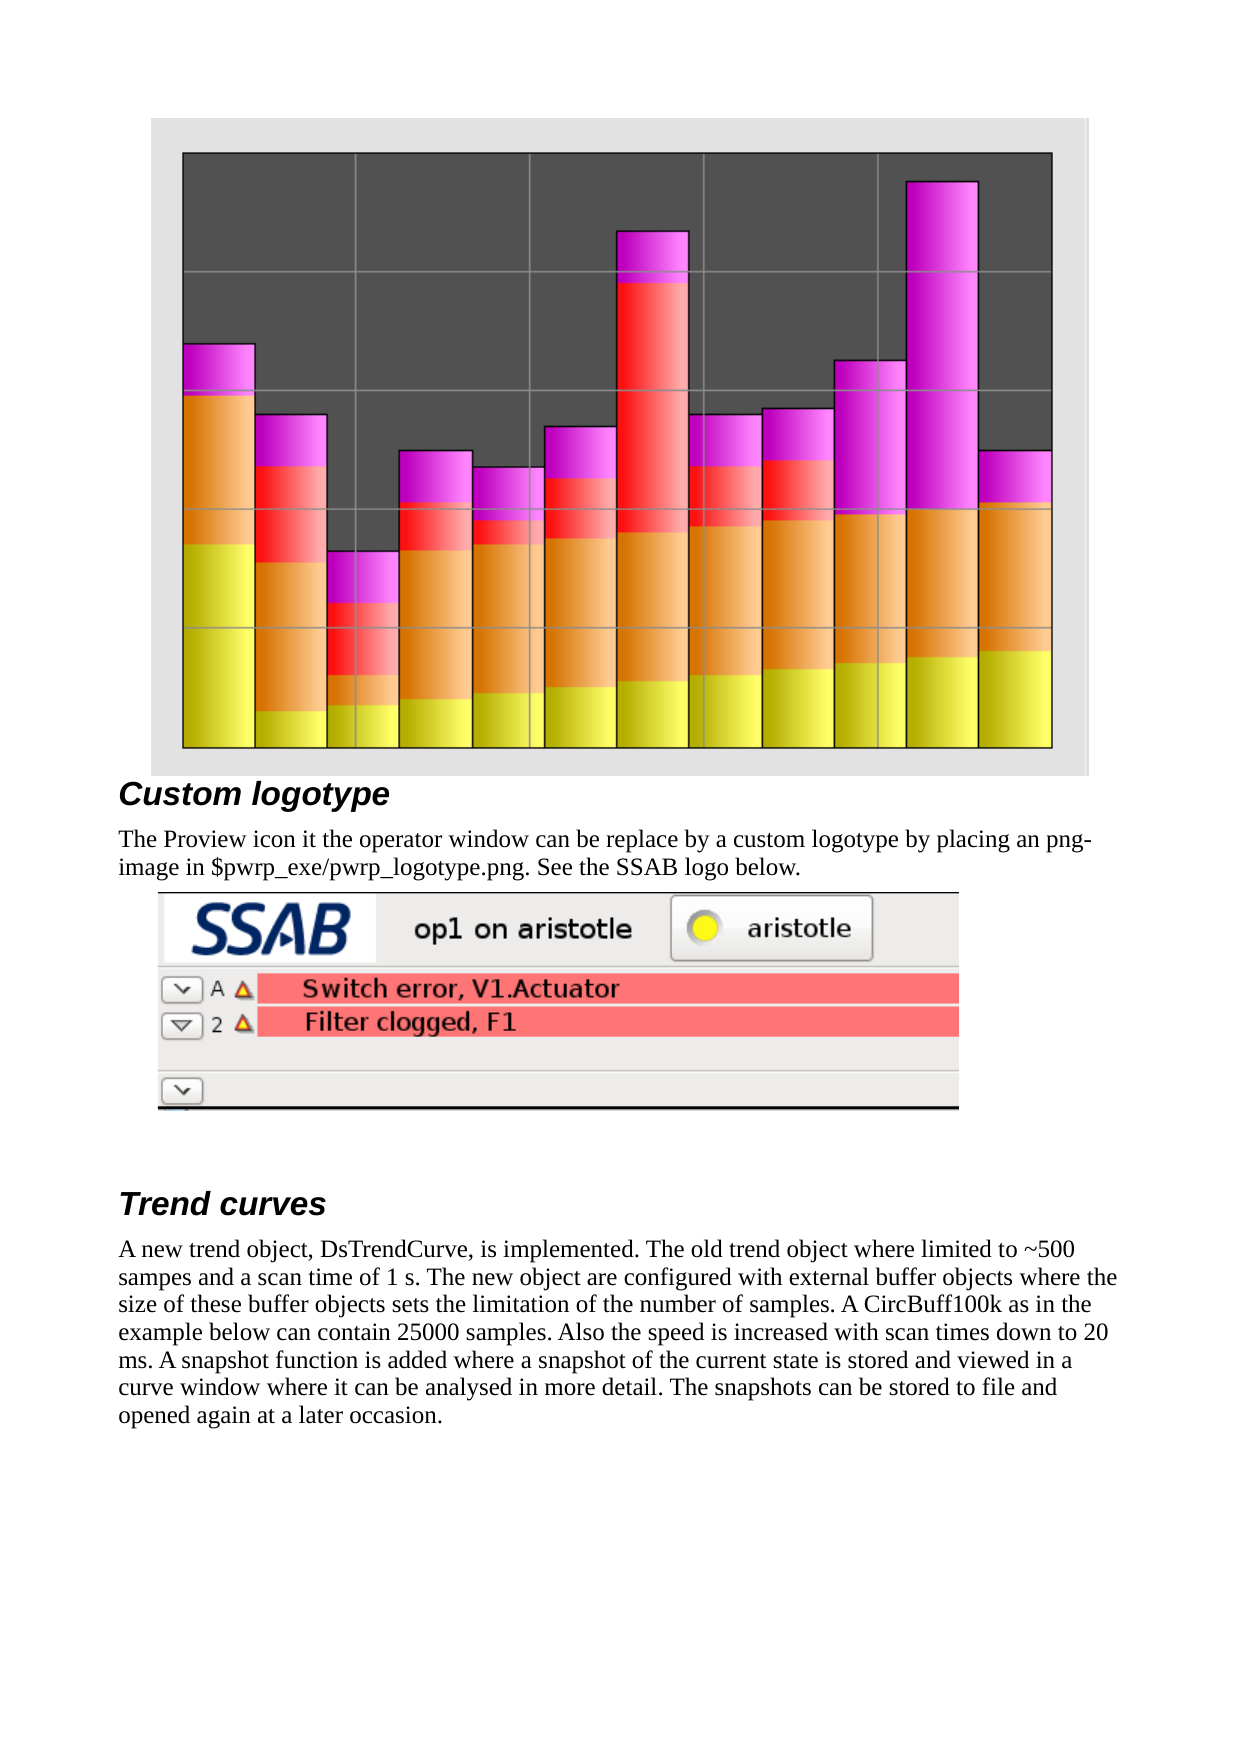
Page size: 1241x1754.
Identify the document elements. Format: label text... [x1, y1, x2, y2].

picture [151, 118, 1089, 776]
subtitle Trend curves [118, 1185, 1122, 1222]
picture [157, 892, 959, 1111]
subtitle Custom logotype [118, 717, 1122, 812]
text The Proview icon it the operator window can be replace by a custom logotype by placing an png-image in $pwrp_exe/pwrp_logotype.png. See the SSAB logo below. [118, 825, 1122, 880]
text A new trend object, DsTrendCurve, is implemented. The old trend object where limited to ~500 sampes and a scan time of 1 s. The new object are configured with external buffer objects where the size of these buffer objects sets the limitation of the number of samples. A CircBuff100k as in the example below can contain 25000 samples. Also the speed is increased with scan times down to 20 ms. A snapshot function is added where a snapshot of the current state is stored and viewed in a curve window where it can be analysed in more detail. The snapshots can be stored to file and opened again at a later occasion. [118, 1235, 1122, 1429]
